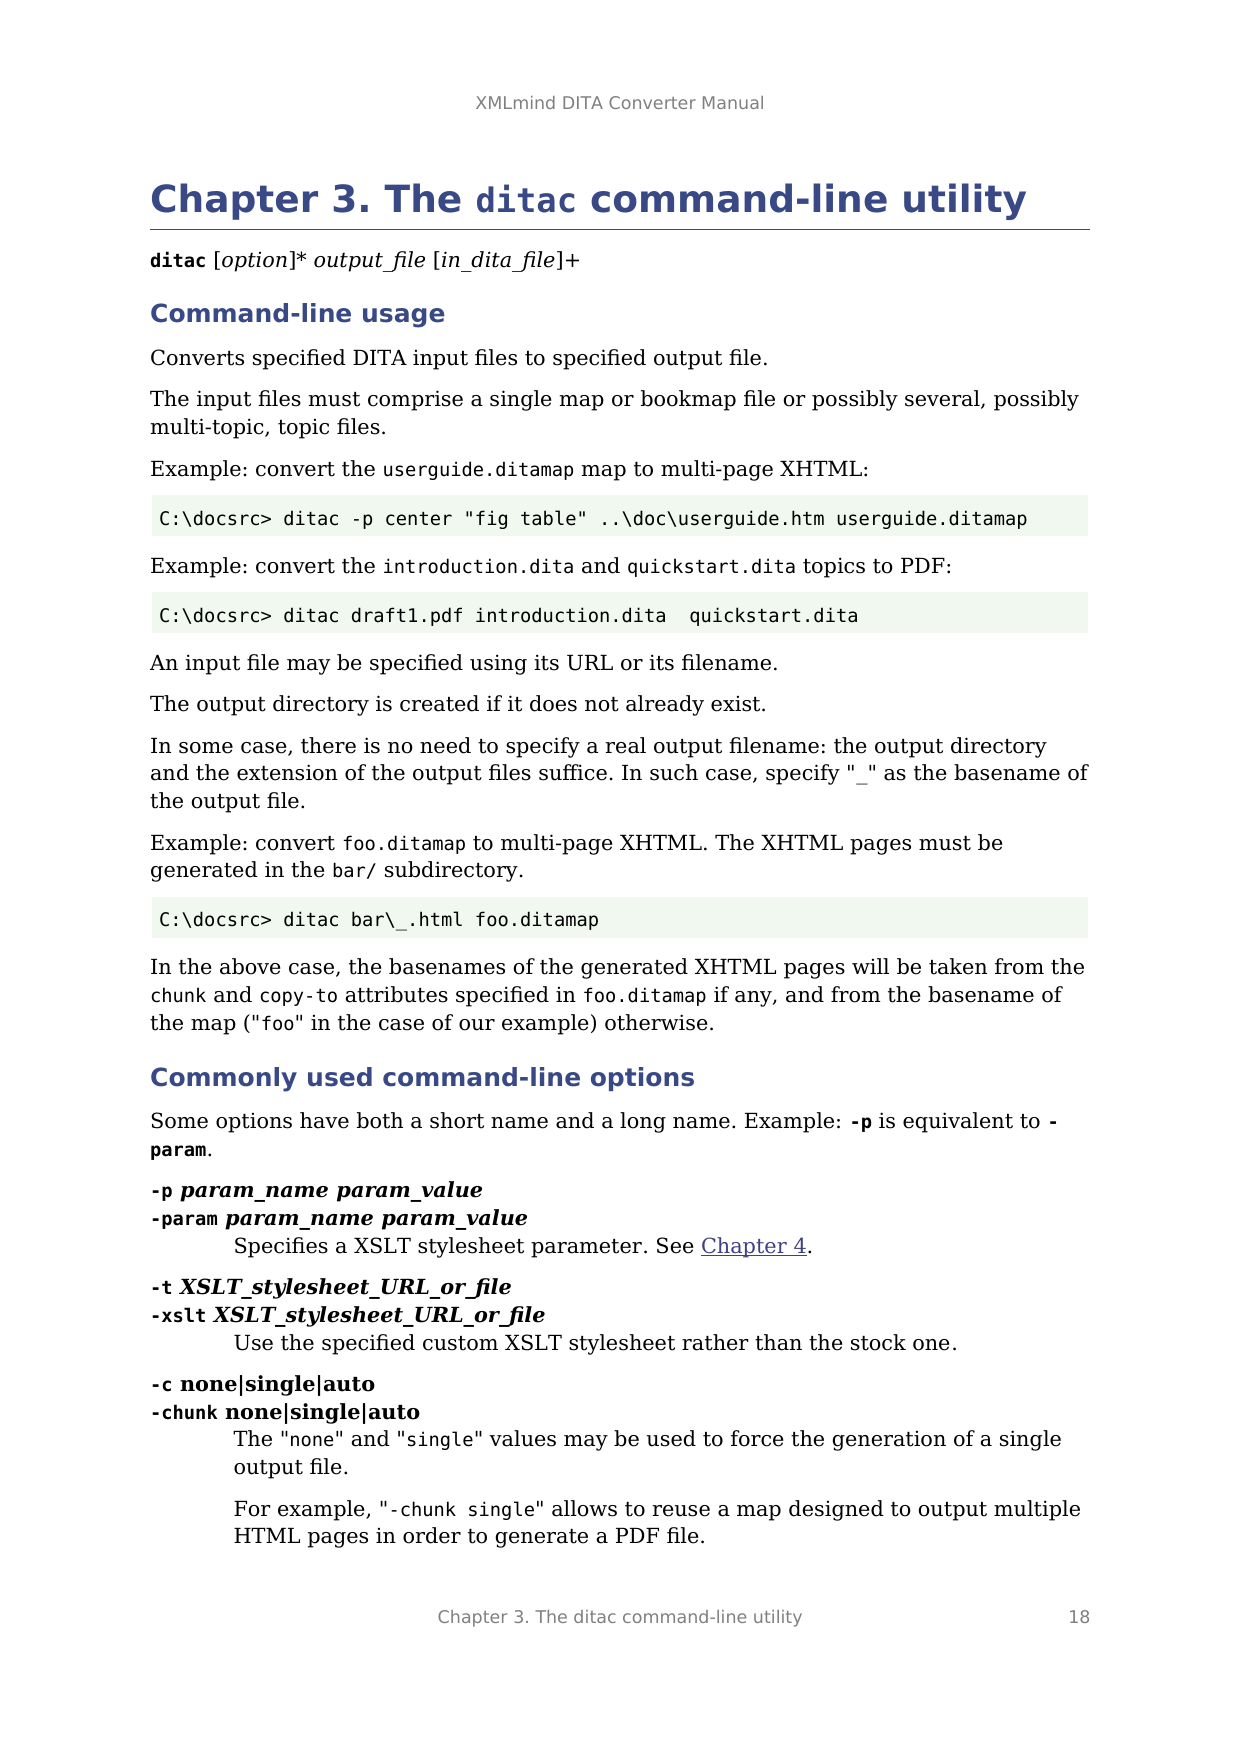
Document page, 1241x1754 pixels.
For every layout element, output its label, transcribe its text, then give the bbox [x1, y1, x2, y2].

text The input files must comprise a single map or bookmap file or possibly several, possibly multi-topic, topic files. [150, 384, 1090, 439]
text Commonly used command-line options [150, 1063, 1090, 1092]
text Example: convert foo.ditamap to multi-page XHTML. The XHTML pages must be generated in the bar/ subdirectory. [150, 827, 1090, 883]
text Specifies a XSLT stylesheet parameter. See Chapter 4. [233, 1230, 1090, 1258]
text -xslt XSLT_stylesheet_URL_or_file [150, 1299, 1090, 1327]
text For example, "-chunk single" allows to reuse a map designed to output multiple HTML pages in order to generate a PDF file. [233, 1493, 1090, 1549]
text C:\docsrc> ditac -p center "fig table" ..\doc\userguide.htm userguide.ditamap [152, 495, 1088, 536]
text C:\docsrc> ditac bar\_.html foo.ditamap [152, 897, 1088, 938]
text -p param_name param_value [150, 1175, 1090, 1203]
text Example: convert the introduction.dita and quickstart.dita topics to PDF: [150, 550, 1090, 578]
text -chunk none|single|auto [150, 1396, 1090, 1424]
text Command-line usage [150, 300, 1090, 329]
text In the above case, the basenames of the generated XHTML pages will be taken from the chunk and copy-to attributes specified in foo.ditamap if any, and from the basename of the map ("foo" in the case of our example) otherwise. [150, 952, 1090, 1035]
text Example: convert the userguide.ditamap map to multi-page XHTML: [150, 453, 1090, 481]
text -c none|single|auto [150, 1369, 1090, 1396]
text Some options have both a short name and a long name. Example: -p is equivalent to -param. [150, 1106, 1090, 1161]
text An input file may be specified using its URL or its filename. [150, 647, 1090, 675]
text The "none" and "single" values may be used to force the generation of a single output file. [233, 1424, 1090, 1479]
text Converts specified DITA input files to specified output file. [150, 343, 1090, 370]
subtitle Chapter 3. The ditac command-line utility [150, 178, 1090, 229]
text The output directory is created if it does not already exist. [150, 689, 1090, 717]
text ditac [option]* output_file [in_dita_file]+ [150, 244, 1090, 272]
text C:\docsrc> ditac draft1.pdf introduction.dita quickstart.dita [152, 592, 1088, 633]
text Use the specified custom XSLT stylesheet rather than the stock one. [233, 1327, 1090, 1355]
text -param param_name param_value [150, 1203, 1090, 1230]
text In some case, there is no need to specify a real output filename: the output directory and the extension of the output files suffice. In such case, specify "_" as the basename of the output file. [150, 730, 1090, 813]
text -t XSLT_stylesheet_URL_or_file [150, 1272, 1090, 1299]
